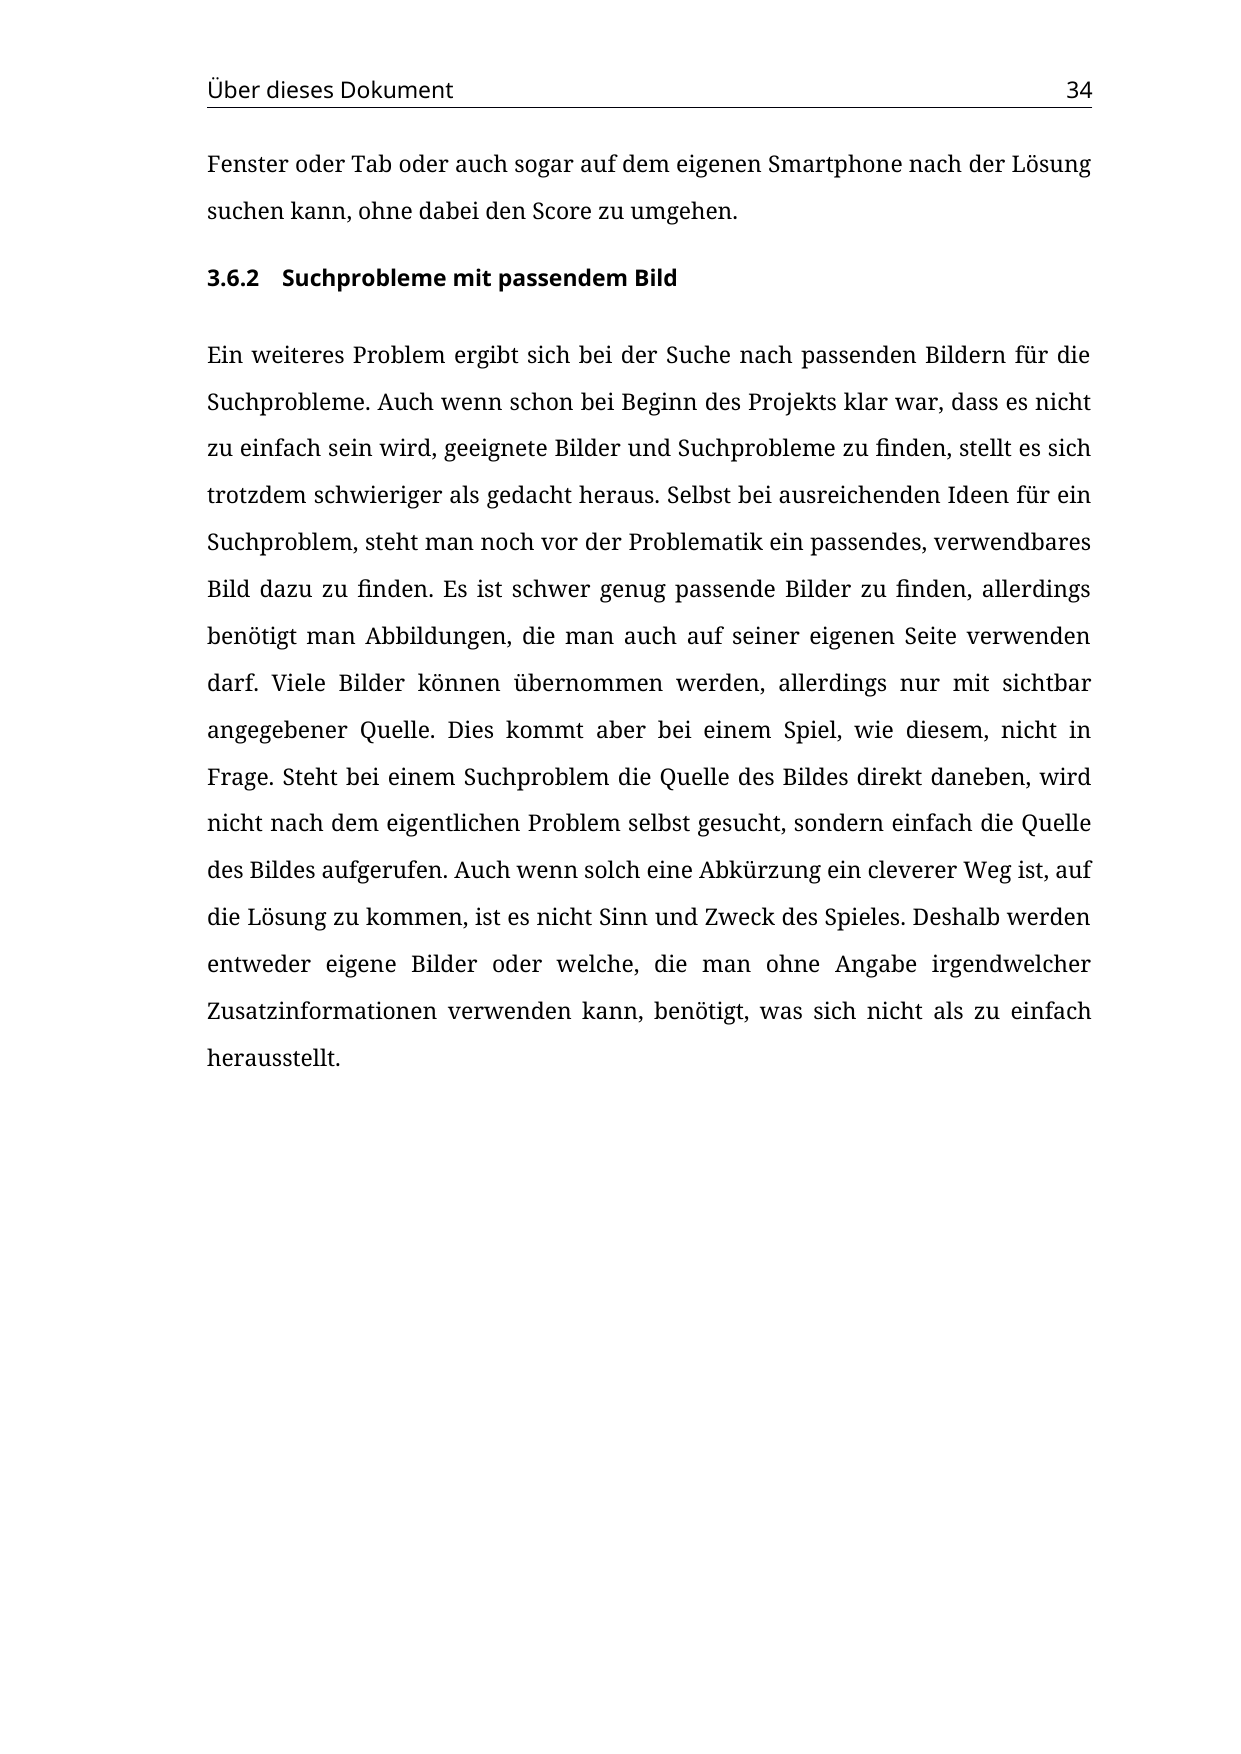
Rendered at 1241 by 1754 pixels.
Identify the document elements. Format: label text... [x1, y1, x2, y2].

text Fenster oder Tab oder auch sogar auf dem eigenen Smartphone nach der Lösung suchen kann, ohne dabei den Score zu umgehen. [207, 148, 1092, 226]
subtitle Suchprobleme mit passendem Bild [207, 262, 1092, 293]
text Ein weiteres Problem ergibt sich bei der Suche nach passenden Bildern für die Suchprobleme. Auch wenn schon bei Beginn des Projekts klar war, dass es nicht zu einfach sein wird, geeignete Bilder und Suchprobleme zu finden, stellt es sich trotzdem schwieriger als gedacht heraus. Selbst bei ausreichenden Ideen für ein Suchproblem, steht man noch vor der Problematik ein passendes, verwendbares Bild dazu zu finden. Es ist schwer genug passende Bilder zu finden, allerdings benötigt man Abbildungen, die man auch auf seiner eigenen Seite verwenden darf. Viele Bilder können übernommen werden, allerdings nur mit sichtbar angegebener Quelle. Dies kommt aber bei einem Spiel, wie diesem, nicht in Frage. Steht bei einem Suchproblem die Quelle des Bildes direkt daneben, wird nicht nach dem eigentlichen Problem selbst gesucht, sondern einfach die Quelle des Bildes aufgerufen. Auch wenn solch eine Abkürzung ein cleverer Weg ist, auf die Lösung zu kommen, ist es nicht Sinn und Zweck des Spieles. Deshalb werden entweder eigene Bilder oder welche, die man ohne Angabe irgendwelcher Zusatzinformationen verwenden kann, benötigt, was sich nicht als zu einfach herausstellt. [207, 339, 1092, 1073]
